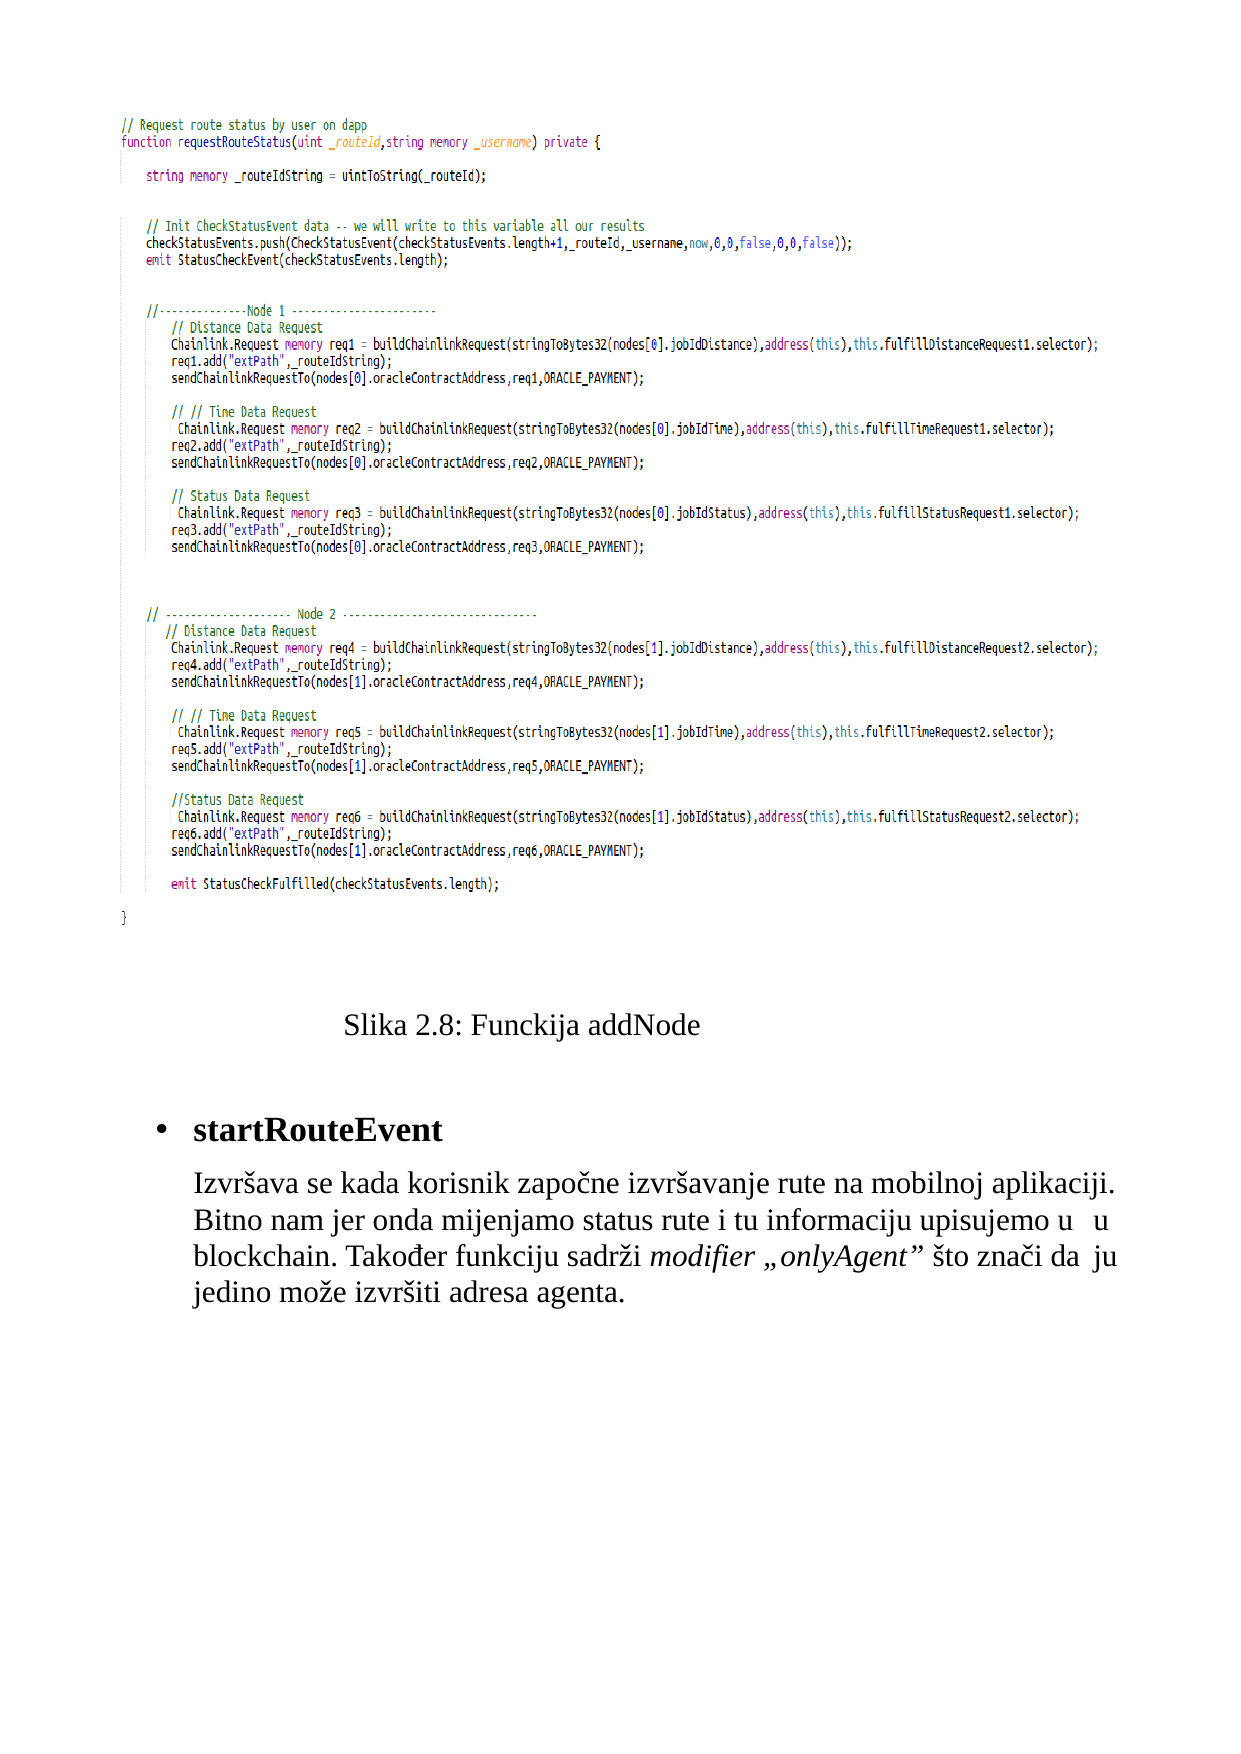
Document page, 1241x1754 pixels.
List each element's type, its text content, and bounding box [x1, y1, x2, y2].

text Izvršava se kada korisnik započne izvršavanje rute na mobilnoj aplikaciji. Bitno nam jer onda mijenjamo status rute i tu informaciju upisujemo u u blockchain. Također funkciju sadrži modifier „onlyAgent” što znači da ju jedino može izvršiti adresa agenta. [118, 1161, 1122, 1309]
list startRouteEvent [156, 1108, 1122, 1149]
picture [97, 97, 1141, 950]
text Slika 2.8: Funckija addNode [118, 1003, 1122, 1043]
